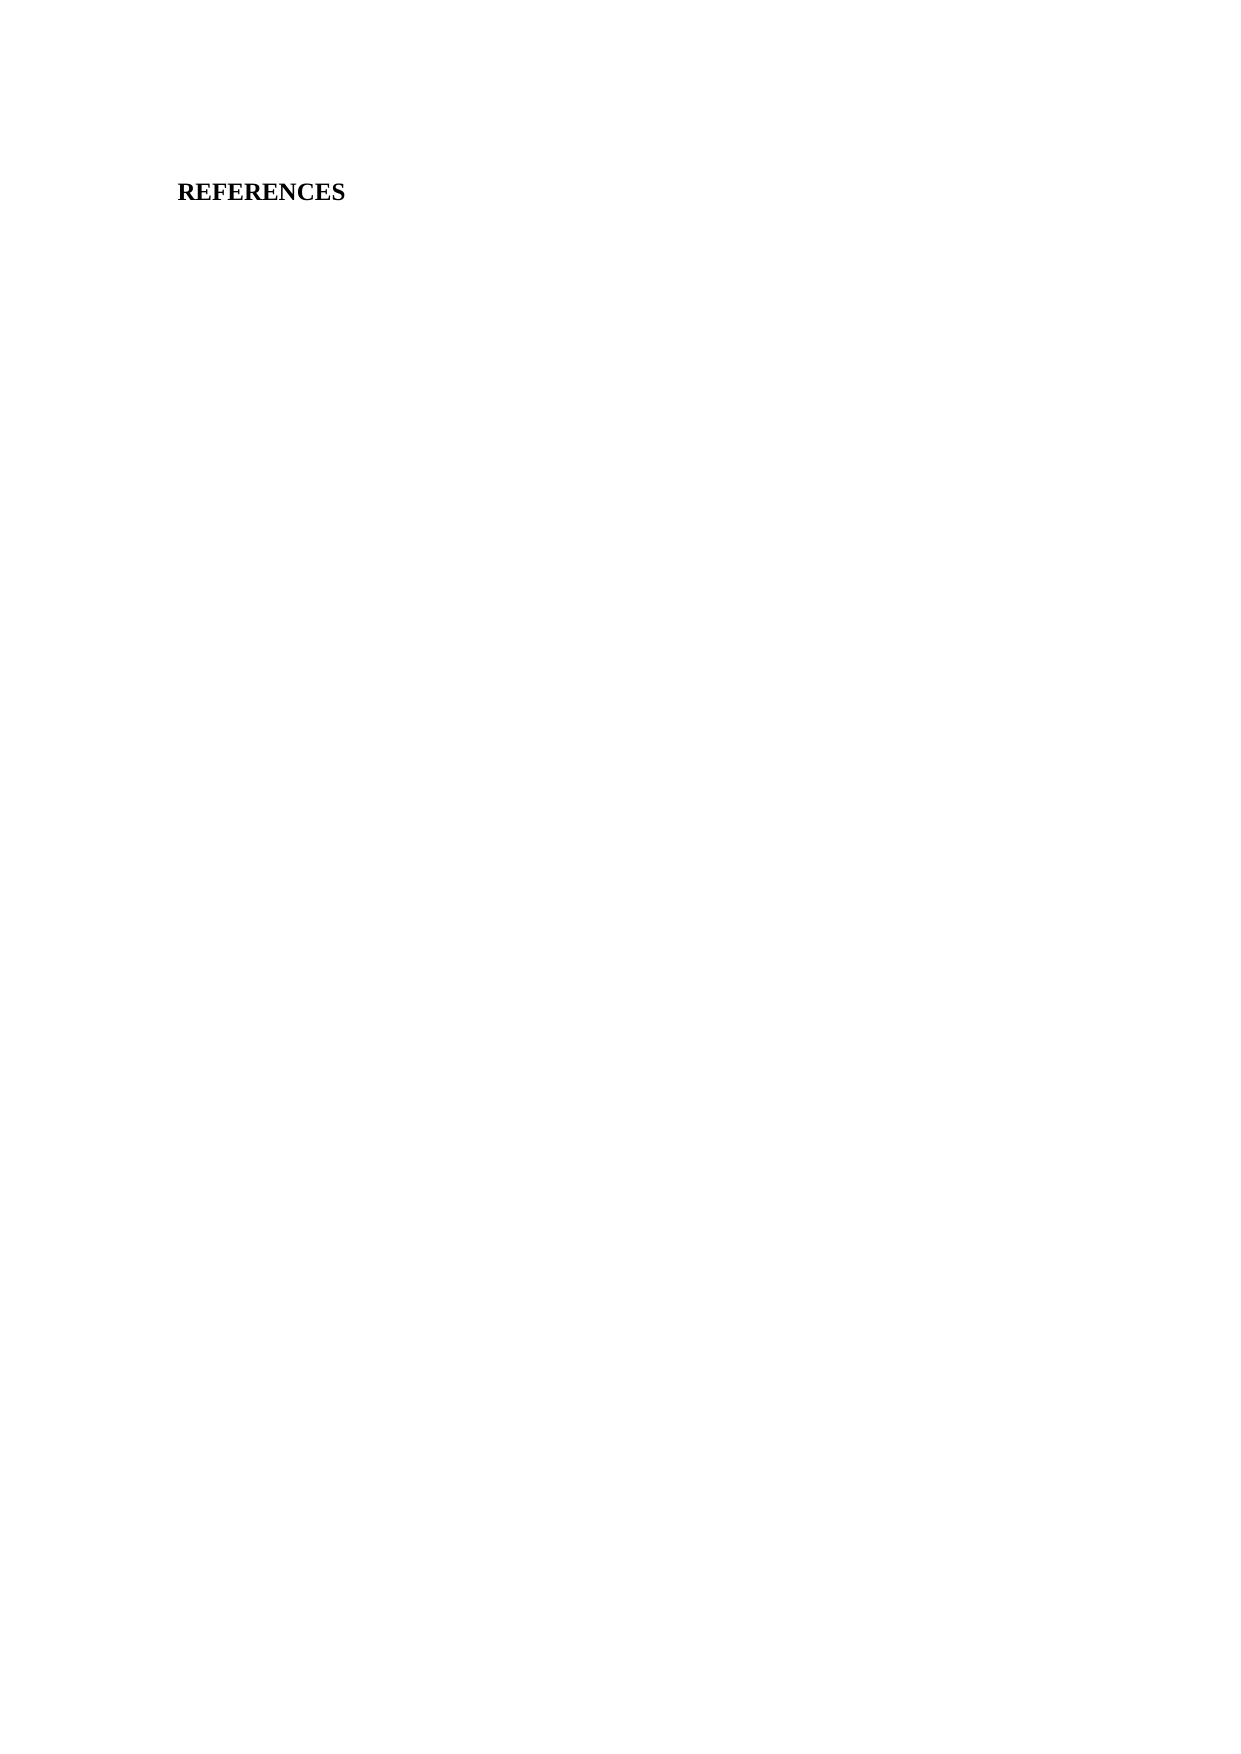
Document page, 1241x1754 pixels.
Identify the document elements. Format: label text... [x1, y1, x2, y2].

text REFERENCES [177, 177, 1063, 206]
